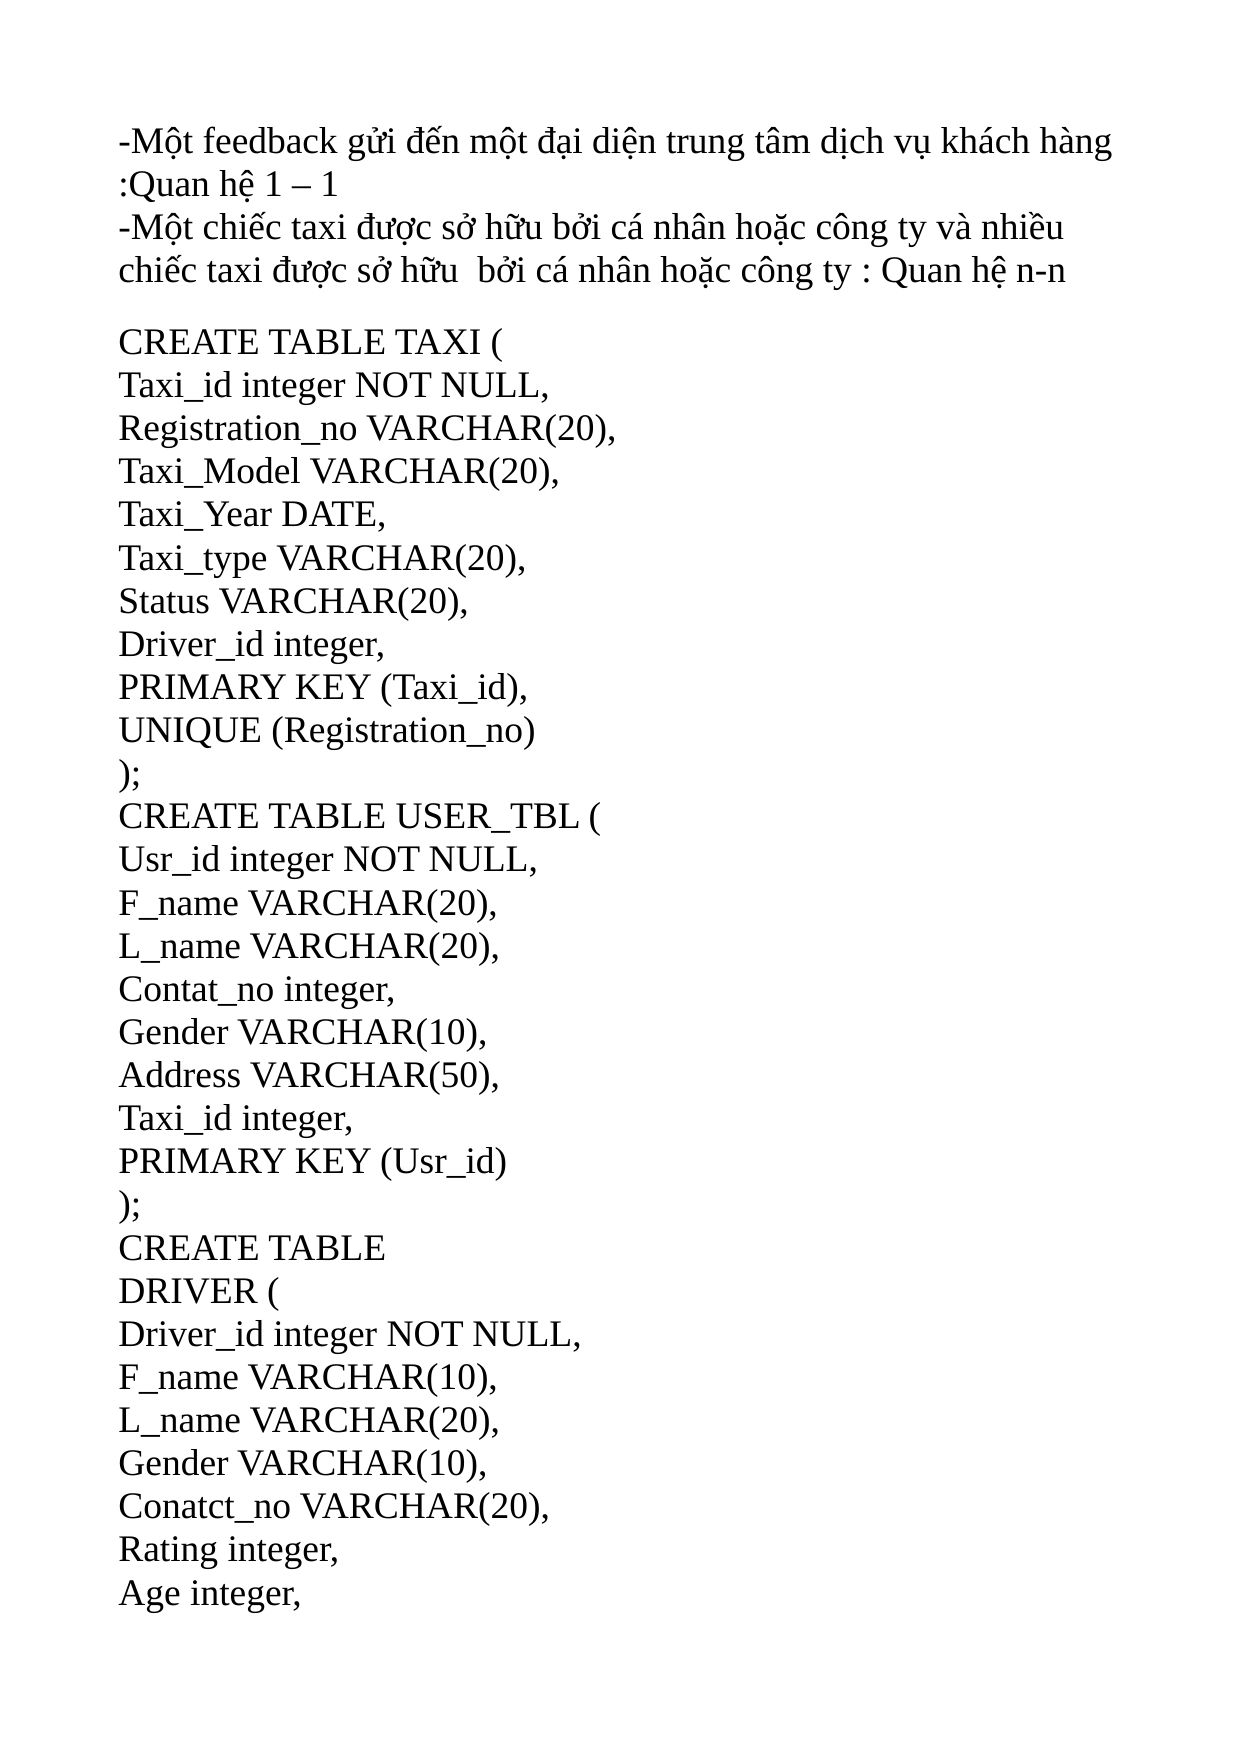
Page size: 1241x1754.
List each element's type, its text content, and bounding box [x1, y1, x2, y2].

text Gender VARCHAR(10), [118, 1009, 1122, 1052]
text Age integer, [118, 1570, 1122, 1613]
text Driver_id integer, [118, 621, 1122, 664]
text Taxi_id integer NOT NULL, [118, 362, 1122, 406]
text UNIQUE (Registration_no) [118, 707, 1122, 751]
text Taxi_Model VARCHAR(20), [118, 449, 1122, 492]
text Taxi_Year DATE, [118, 492, 1122, 535]
text CREATE TABLE TAXI ( [118, 319, 1122, 362]
text DRIVER ( [118, 1268, 1122, 1311]
text ); [118, 751, 1122, 794]
text Contat_no integer, [118, 966, 1122, 1009]
text CREATE TABLE [118, 1225, 1122, 1268]
text F_name VARCHAR(20), [118, 880, 1122, 923]
text L_name VARCHAR(20), [118, 923, 1122, 966]
text Registration_no VARCHAR(20), [118, 406, 1122, 449]
text -Một chiếc taxi được sở hữu bởi cá nhân hoặc công ty và nhiều chiếc taxi được sở hữu bởi cá nhân hoặc công ty : Quan hệ n-n [118, 204, 1122, 291]
text Taxi_type VARCHAR(20), [118, 535, 1122, 578]
text Taxi_id integer, [118, 1096, 1122, 1139]
text Status VARCHAR(20), [118, 578, 1122, 621]
text Gender VARCHAR(10), [118, 1441, 1122, 1484]
text CREATE TABLE USER_TBL ( [118, 794, 1122, 837]
text Rating integer, [118, 1527, 1122, 1570]
text -Một feedback gửi đến một đại diện trung tâm dịch vụ khách hàng :Quan hệ 1 – 1 [118, 118, 1122, 204]
text PRIMARY KEY (Usr_id) [118, 1139, 1122, 1182]
text Usr_id integer NOT NULL, [118, 837, 1122, 880]
text L_name VARCHAR(20), [118, 1397, 1122, 1441]
text Address VARCHAR(50), [118, 1052, 1122, 1096]
text Conatct_no VARCHAR(20), [118, 1484, 1122, 1527]
text ); [118, 1182, 1122, 1225]
text F_name VARCHAR(10), [118, 1354, 1122, 1397]
text PRIMARY KEY (Taxi_id), [118, 664, 1122, 707]
text Driver_id integer NOT NULL, [118, 1311, 1122, 1354]
